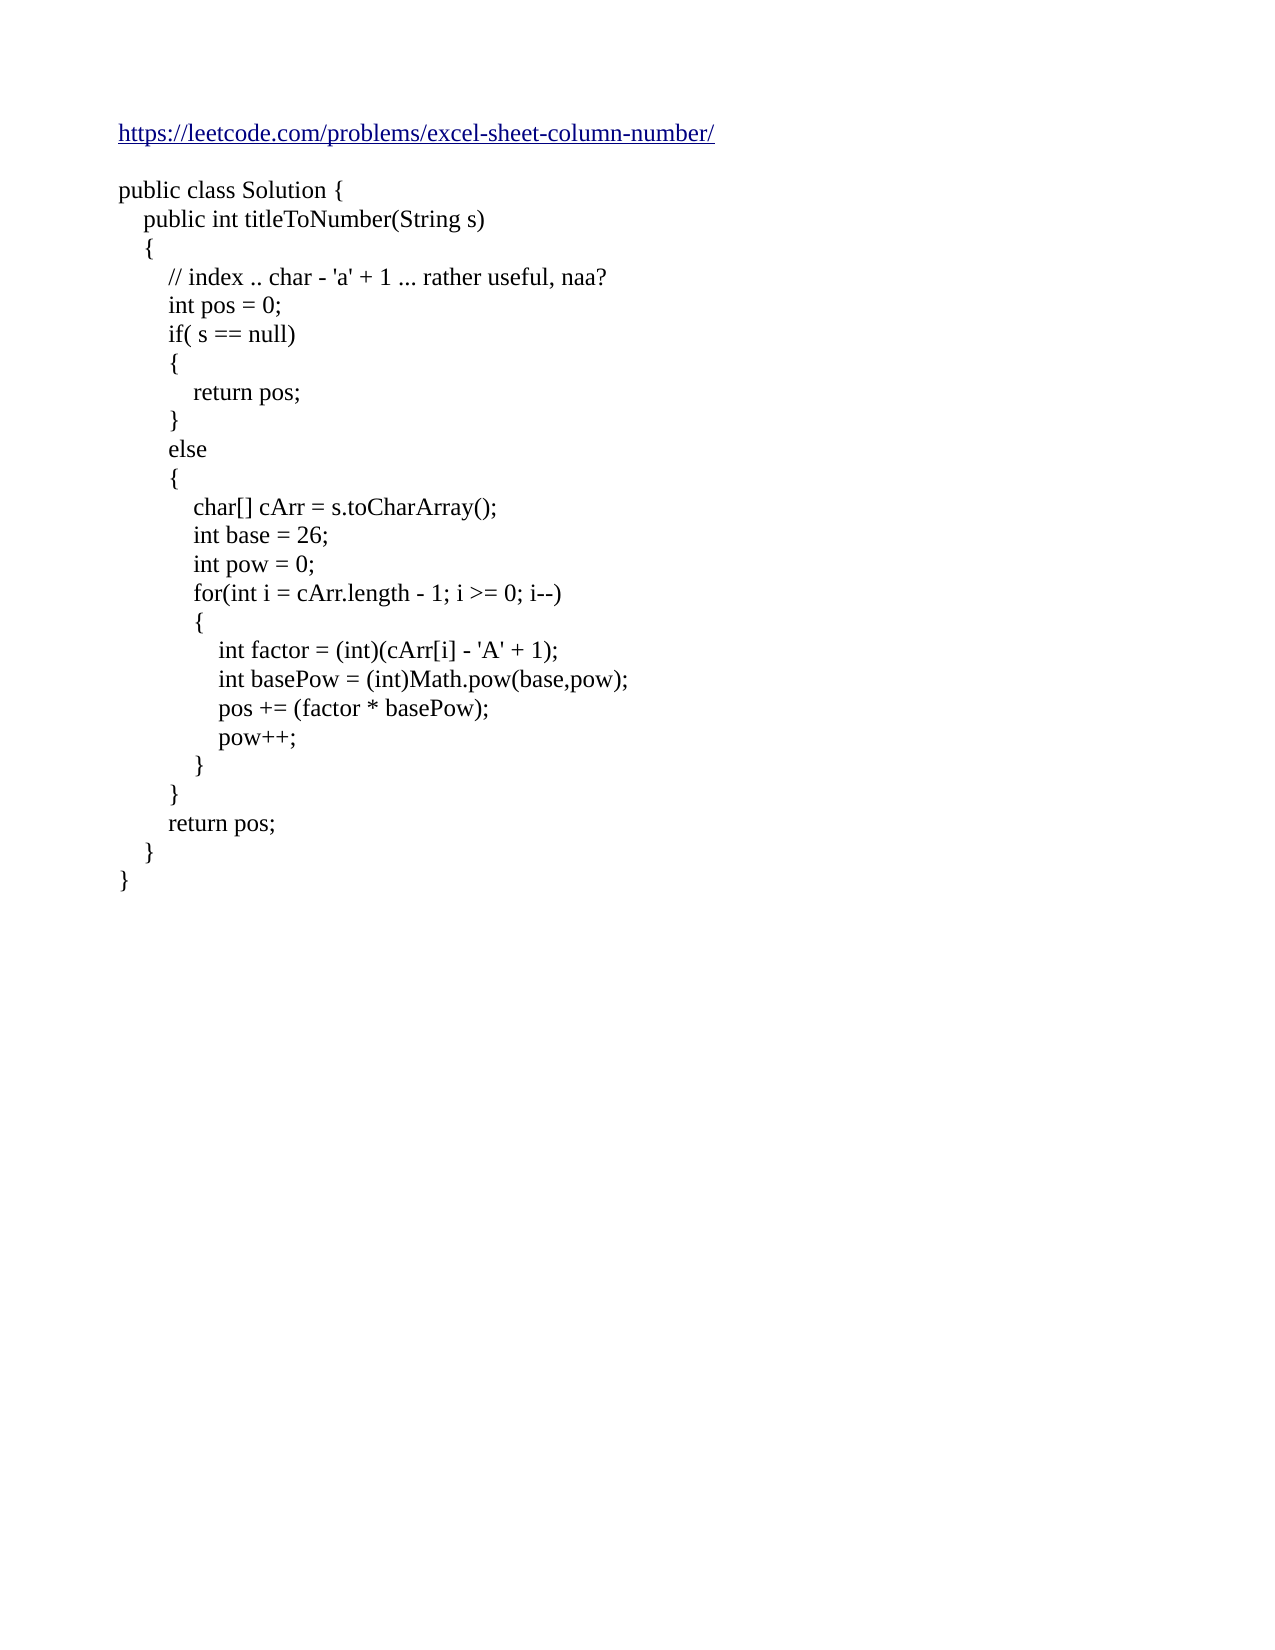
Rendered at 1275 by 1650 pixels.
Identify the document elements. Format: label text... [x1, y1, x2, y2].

text { [118, 607, 1157, 636]
text for(int i = cArr.length - 1; i >= 0; i--) [118, 578, 1157, 607]
text pos += (factor * basePow); [118, 693, 1157, 722]
text int basePow = (int)Math.pow(base,pow); [118, 664, 1157, 693]
text } [118, 866, 1157, 894]
text { [118, 348, 1157, 377]
text else [118, 434, 1157, 463]
text } [118, 779, 1157, 808]
text int pos = 0; [118, 291, 1157, 319]
text { [118, 233, 1157, 262]
text if( s == null) [118, 319, 1157, 348]
text } [118, 751, 1157, 779]
text return pos; [118, 377, 1157, 406]
text int factor = (int)(cArr[i] - 'A' + 1); [118, 636, 1157, 664]
text char[] cArr = s.toCharArray(); [118, 492, 1157, 521]
text https://leetcode.com/problems/excel-sheet-column-number/ [118, 118, 1157, 147]
text int pow = 0; [118, 549, 1157, 578]
text } [118, 837, 1157, 866]
text int base = 26; [118, 521, 1157, 549]
text } [118, 406, 1157, 434]
text // index .. char - 'a' + 1 ... rather useful, naa? [118, 262, 1157, 291]
text public int titleToNumber(String s) [118, 204, 1157, 233]
text { [118, 463, 1157, 492]
text return pos; [118, 808, 1157, 837]
text pow++; [118, 722, 1157, 751]
text public class Solution { [118, 176, 1157, 204]
